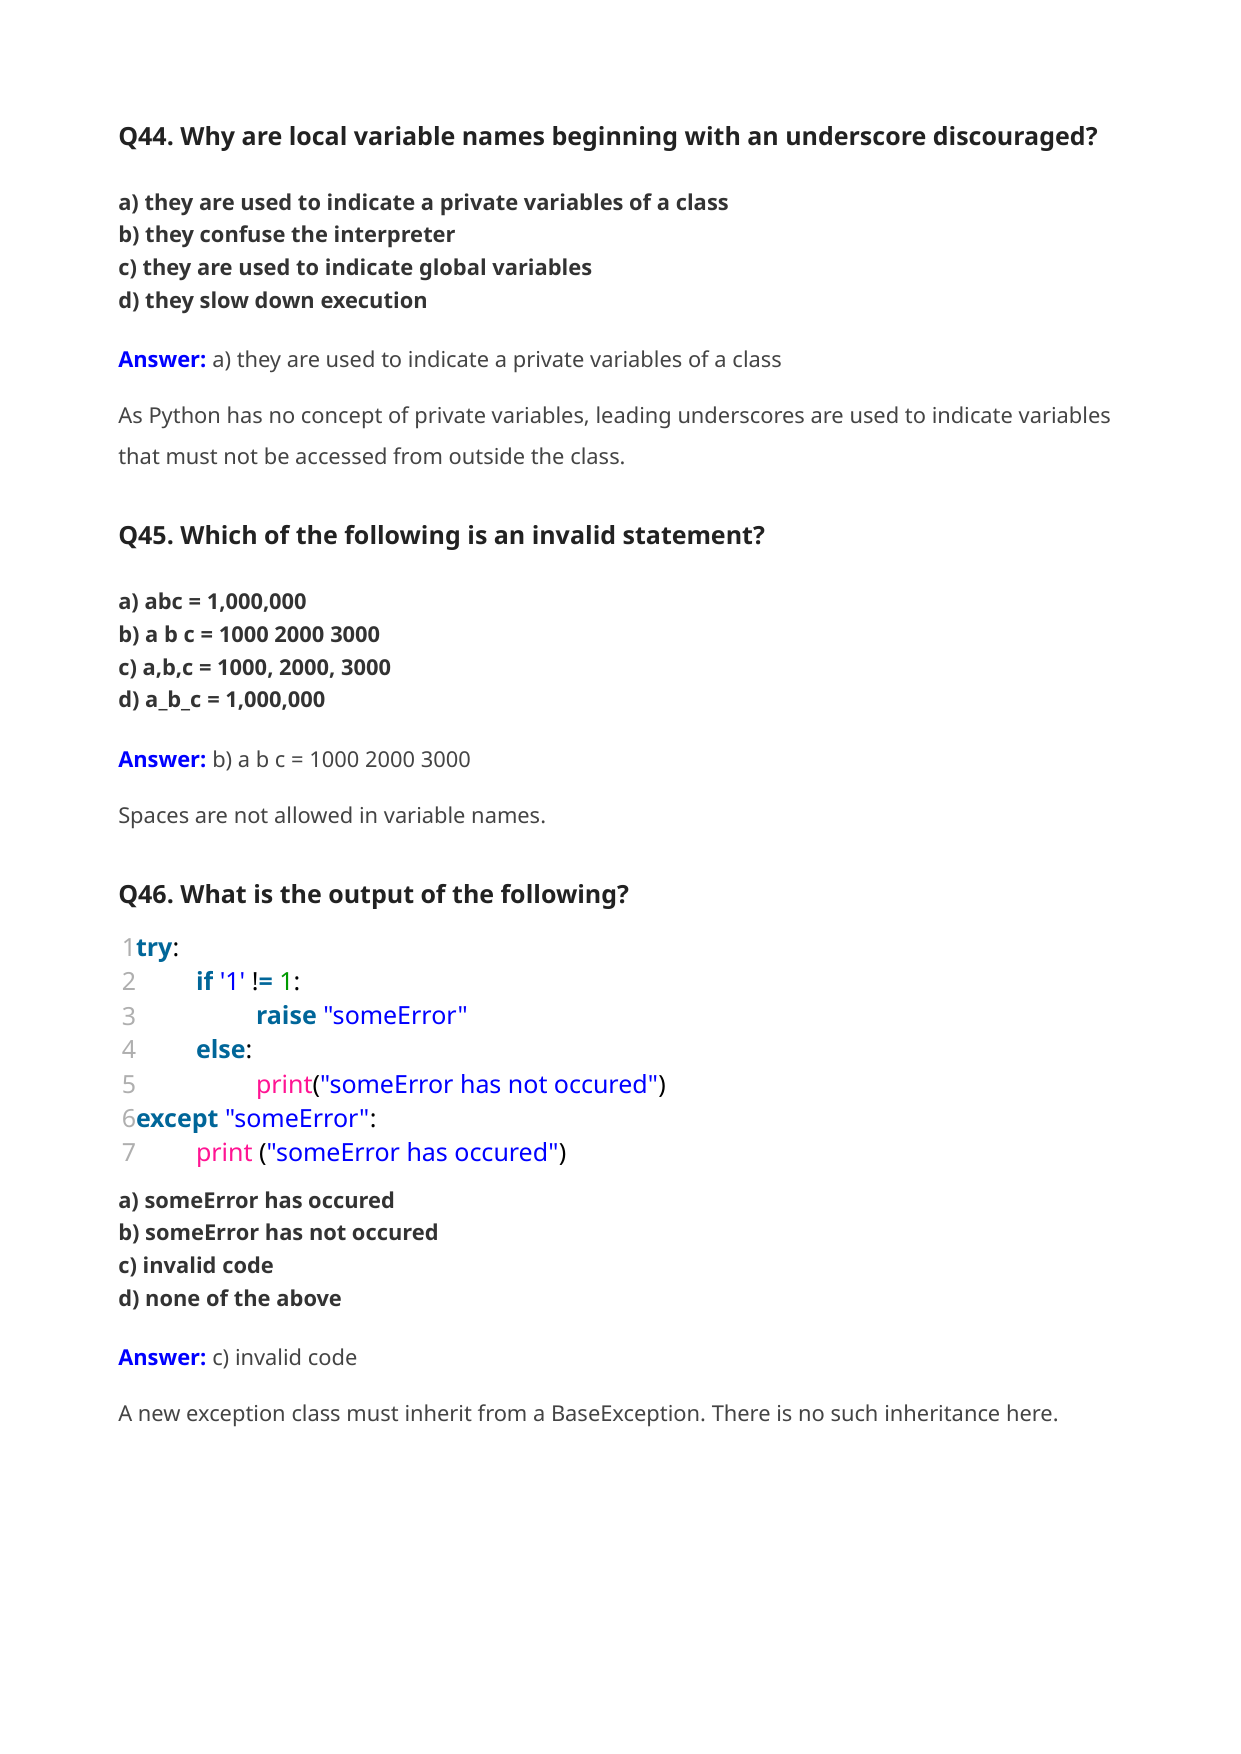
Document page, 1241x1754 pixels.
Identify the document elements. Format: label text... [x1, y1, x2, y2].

subtitle Q46. What is the output of the following? [118, 876, 1122, 911]
subtitle Q44. Why are local variable names beginning with an underscore discouraged? [118, 118, 1122, 152]
subtitle a) someError has occured b) someError has not occured c) invalid code d) none of the above [118, 1184, 1122, 1312]
text Answer: b) a b c = 1000 2000 3000 [118, 733, 1122, 773]
text As Python has no concept of private variables, leading underscores are used to indicate variables that must not be accessed from outside the class. [118, 389, 1122, 471]
table_header 1 2 3 4 5 6 7 [118, 930, 136, 1169]
text A new exception class must inherit from a BaseException. There is no such inheritance here. [118, 1387, 1122, 1428]
text Spaces are not allowed in variable names. [118, 789, 1122, 829]
text Answer: a) they are used to indicate a private variables of a class [118, 333, 1122, 374]
text Answer: c) invalid code [118, 1331, 1122, 1372]
subtitle a) they are used to indicate a private variables of a class b) they confuse the interpreter c) they are used to indicate global variables d) they slow down execution [118, 187, 1122, 315]
subtitle a) abc = 1,000,000 b) a b c = 1000 2000 3000 c) a,b,c = 1000, 2000, 3000 d) a_b_c = 1,000,000 [118, 586, 1122, 714]
table_header try: if '1' != 1: raise "someError" else: print("someError has not occured") except "someError": print ("someError has occured") [136, 930, 699, 1169]
subtitle Q45. Which of the following is an invalid statement? [118, 518, 1122, 552]
